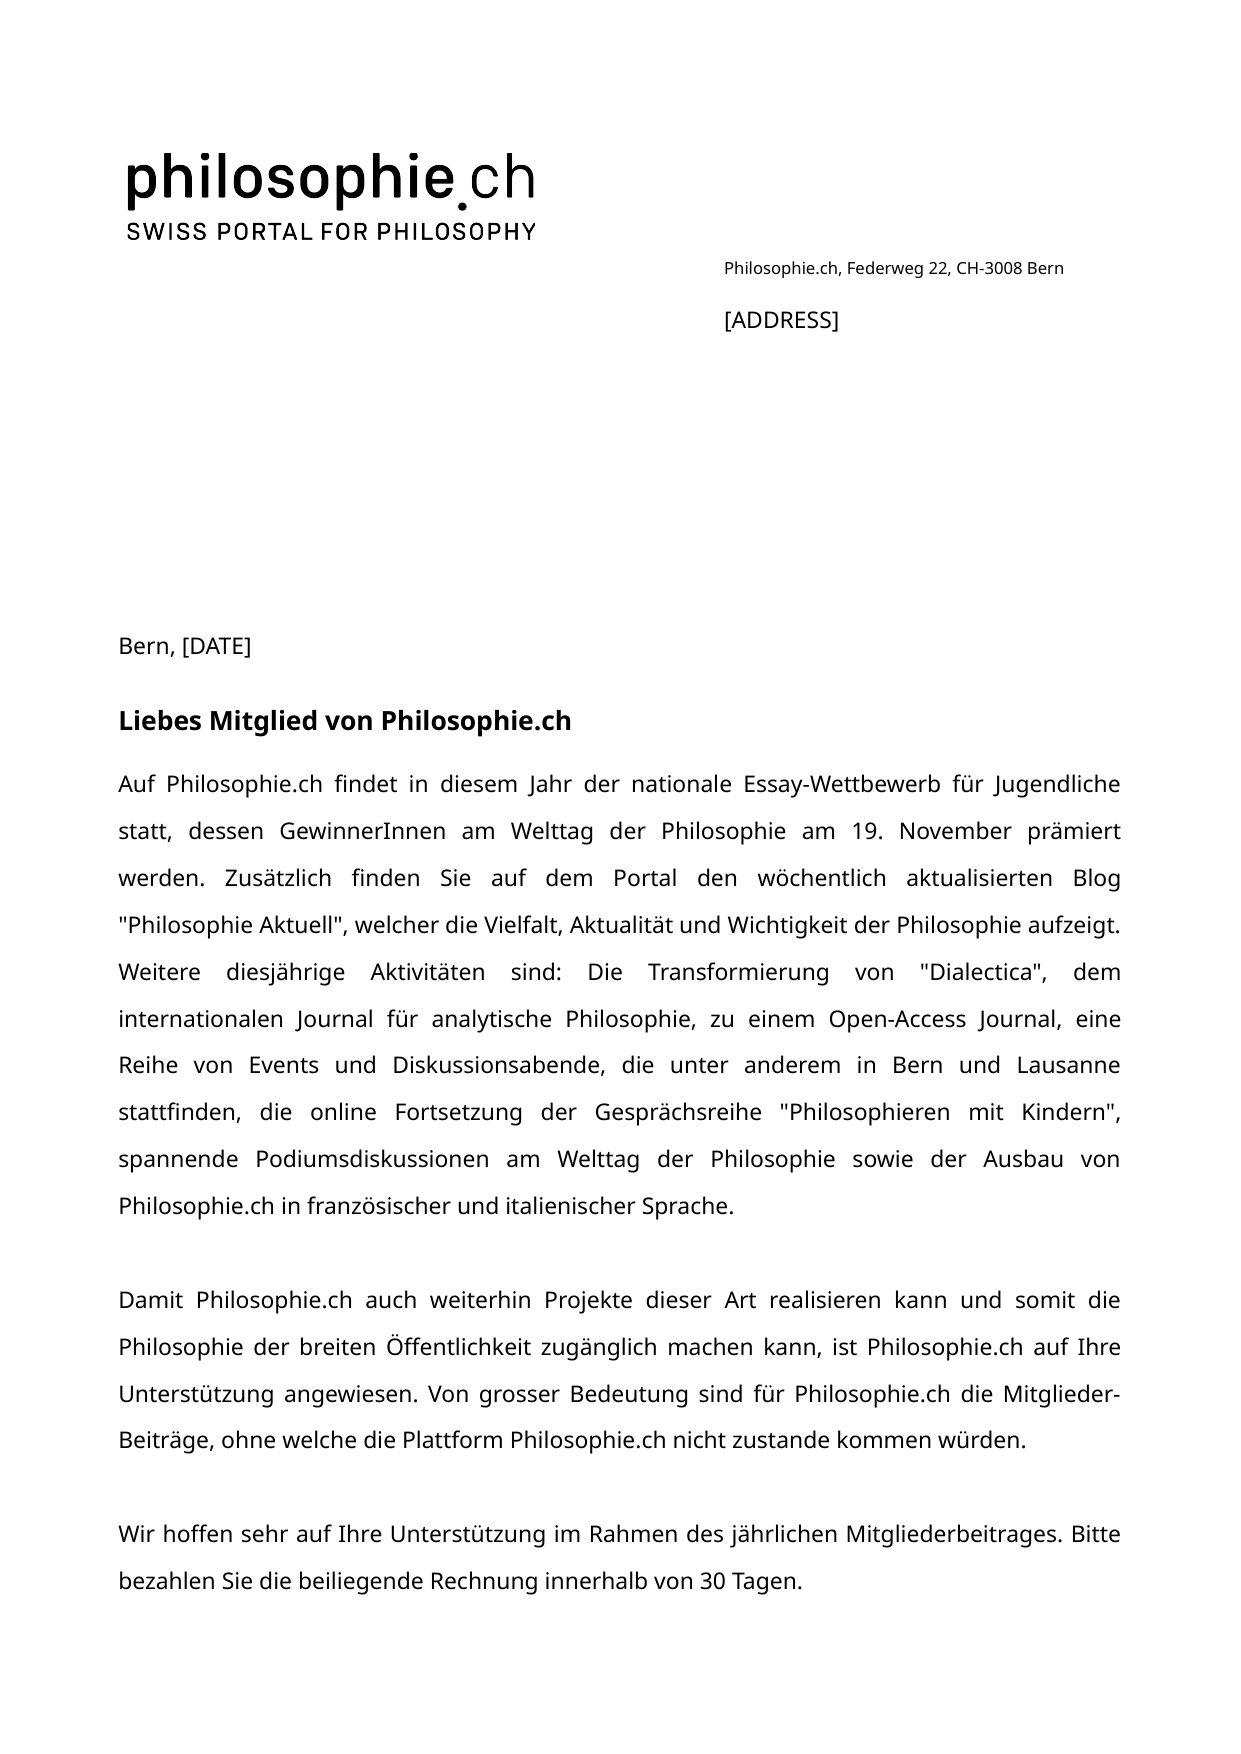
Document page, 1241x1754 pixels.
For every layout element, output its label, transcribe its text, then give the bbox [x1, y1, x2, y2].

text Bern, [DATE] [118, 630, 1122, 661]
text Damit Philosophie.ch auch weiterhin Projekte dieser Art realisieren kann und somit die Philosophie der breiten Öffentlichkeit zugänglich machen kann, ist Philosophie.ch auf Ihre Unterstützung angewiesen. Von grosser Bedeutung sind für Philosophie.ch die Mitglieder-Beiträge, ohne welche die Plattform Philosophie.ch nicht zustande kommen würden. [118, 1284, 1122, 1456]
text Wir hoffen sehr auf Ihre Unterstützung im Rahmen des jährlichen Mitgliederbeitrages. Bitte bezahlen Sie die beiliegende Rechnung innerhalb von 30 Tagen. [118, 1518, 1122, 1596]
text Philosophie.ch, Federweg 22, CH-3008 Bern [724, 257, 1091, 279]
subtitle Liebes Mitglied von Philosophie.ch [118, 702, 1122, 738]
picture [127, 153, 535, 240]
text [ADDRESS] [724, 304, 1111, 336]
text Auf Philosophie.ch findet in diesem Jahr der nationale Essay-Wettbewerb für Jugendliche statt, dessen GewinnerInnen am Welttag der Philosophie am 19. November prämiert werden. Zusätzlich finden Sie auf dem Portal den wöchentlich aktualisierten Blog "Philosophie Aktuell", welcher die Vielfalt, Aktualität und Wichtigkeit der Philosophie aufzeigt. Weitere diesjährige Aktivitäten sind: Die Transformierung von "Dialectica", dem internationalen Journal für analytische Philosophie, zu einem Open-Access Journal, eine Reihe von Events und Diskussionsabende, die unter anderem in Bern und Lausanne stattfinden, die online Fortsetzung der Gesprächsreihe "Philosophieren mit Kindern", spannende Podiumsdiskussionen am Welttag der Philosophie sowie der Ausbau von Philosophie.ch in französischer und italienischer Sprache. [118, 768, 1122, 1221]
